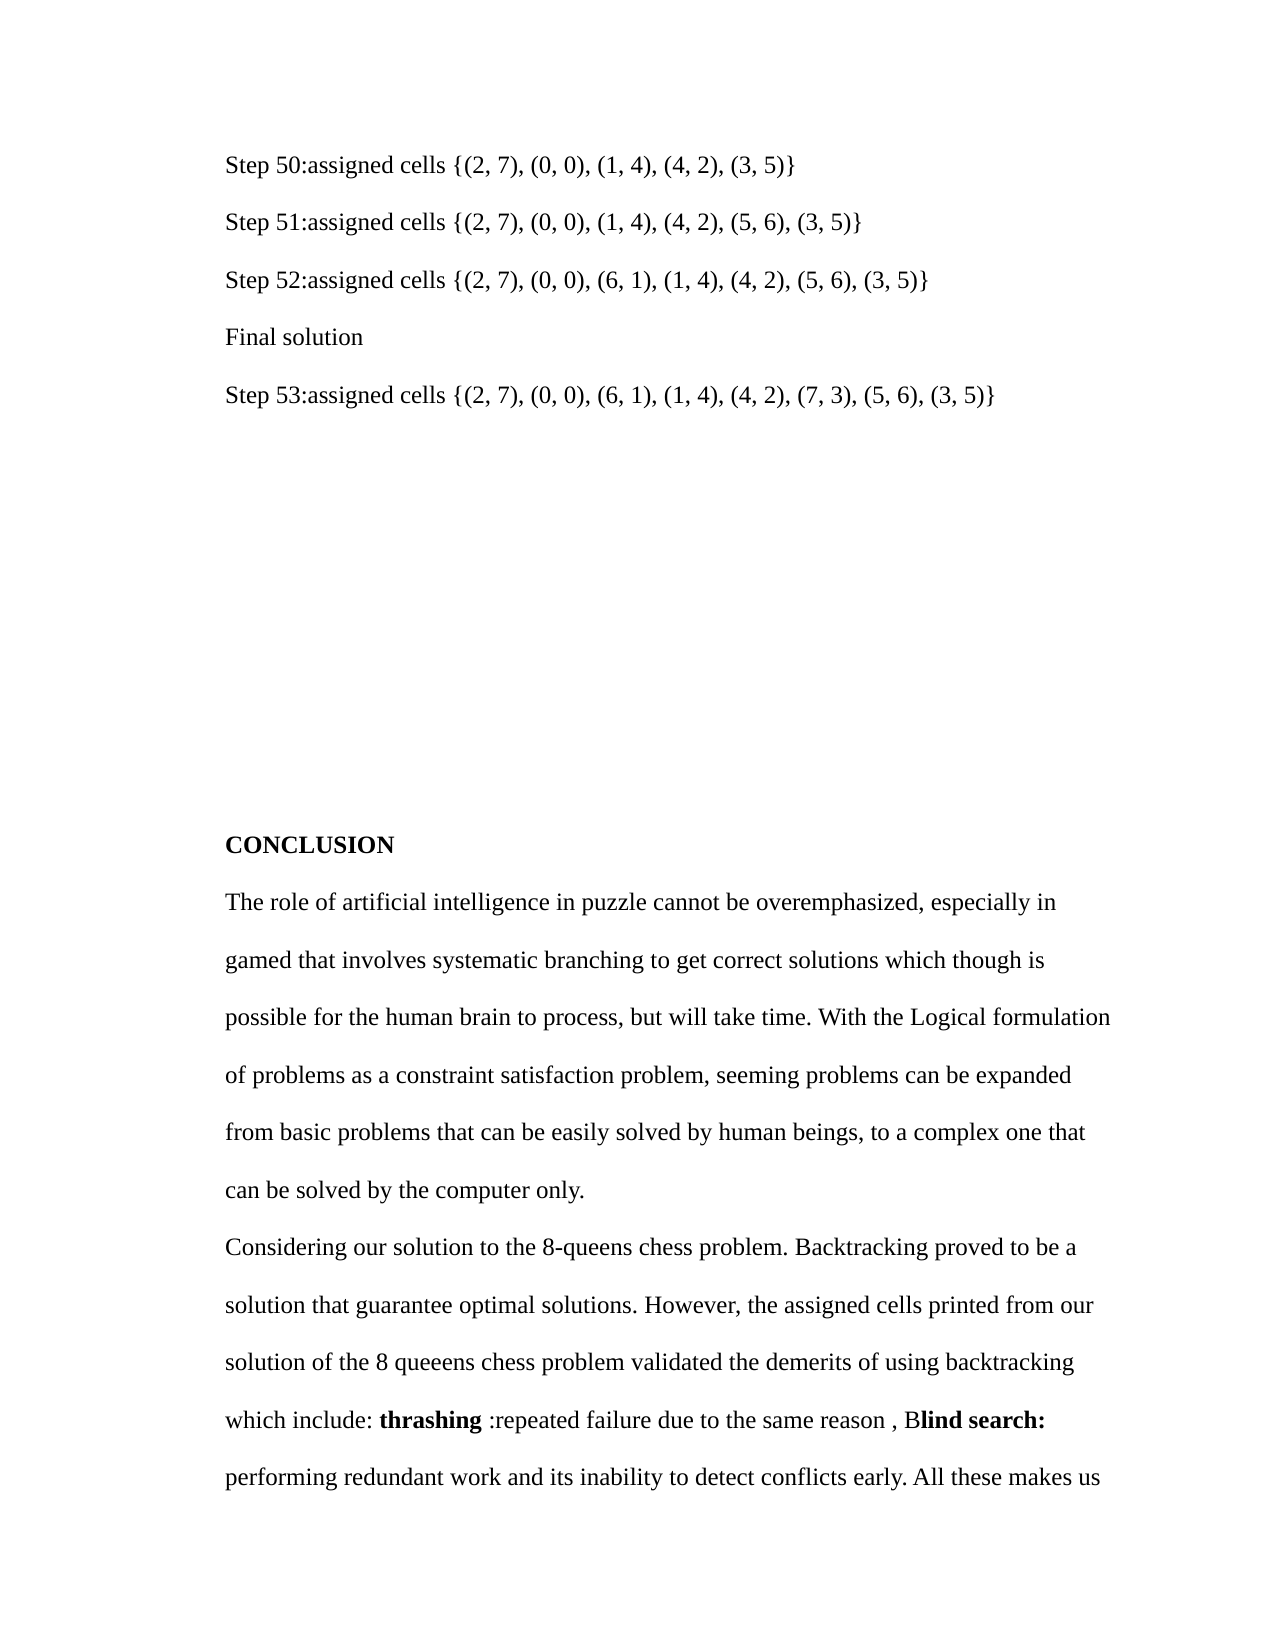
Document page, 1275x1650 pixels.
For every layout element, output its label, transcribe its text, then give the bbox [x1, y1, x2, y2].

text Step 53:assigned cells {(2, 7), (0, 0), (6, 1), (1, 4), (4, 2), (7, 3), (5, 6), (3, 5)} [225, 380, 1125, 409]
text The role of artificial intelligence in puzzle cannot be overemphasized, especially in gamed that involves systematic branching to get correct solutions which though is possible for the human brain to process, but will take time. With the Logical formulation of problems as a constraint satisfaction problem, seeming problems can be expanded from basic problems that can be easily solved by human beings, to a complex one that can be solved by the computer only. [225, 887, 1125, 1203]
text Step 50:assigned cells {(2, 7), (0, 0), (1, 4), (4, 2), (3, 5)} [225, 150, 1125, 179]
text Step 51:assigned cells {(2, 7), (0, 0), (1, 4), (4, 2), (5, 6), (3, 5)} [225, 207, 1125, 236]
text Final solution [225, 322, 1125, 351]
text Considering our solution to the 8-queens chess problem. Backtracking proved to be a solution that guarantee optimal solutions. However, the assigned cells printed from our solution of the 8 queeens chess problem validated the demerits of using backtracking which include: thrashing :repeated failure due to the same reason , Blind search: performing redundant work and its inability to detect conflicts early. All these makes us [225, 1232, 1125, 1491]
text Step 52:assigned cells {(2, 7), (0, 0), (6, 1), (1, 4), (4, 2), (5, 6), (3, 5)} [225, 265, 1125, 294]
text CONCLUSION [225, 830, 1125, 858]
